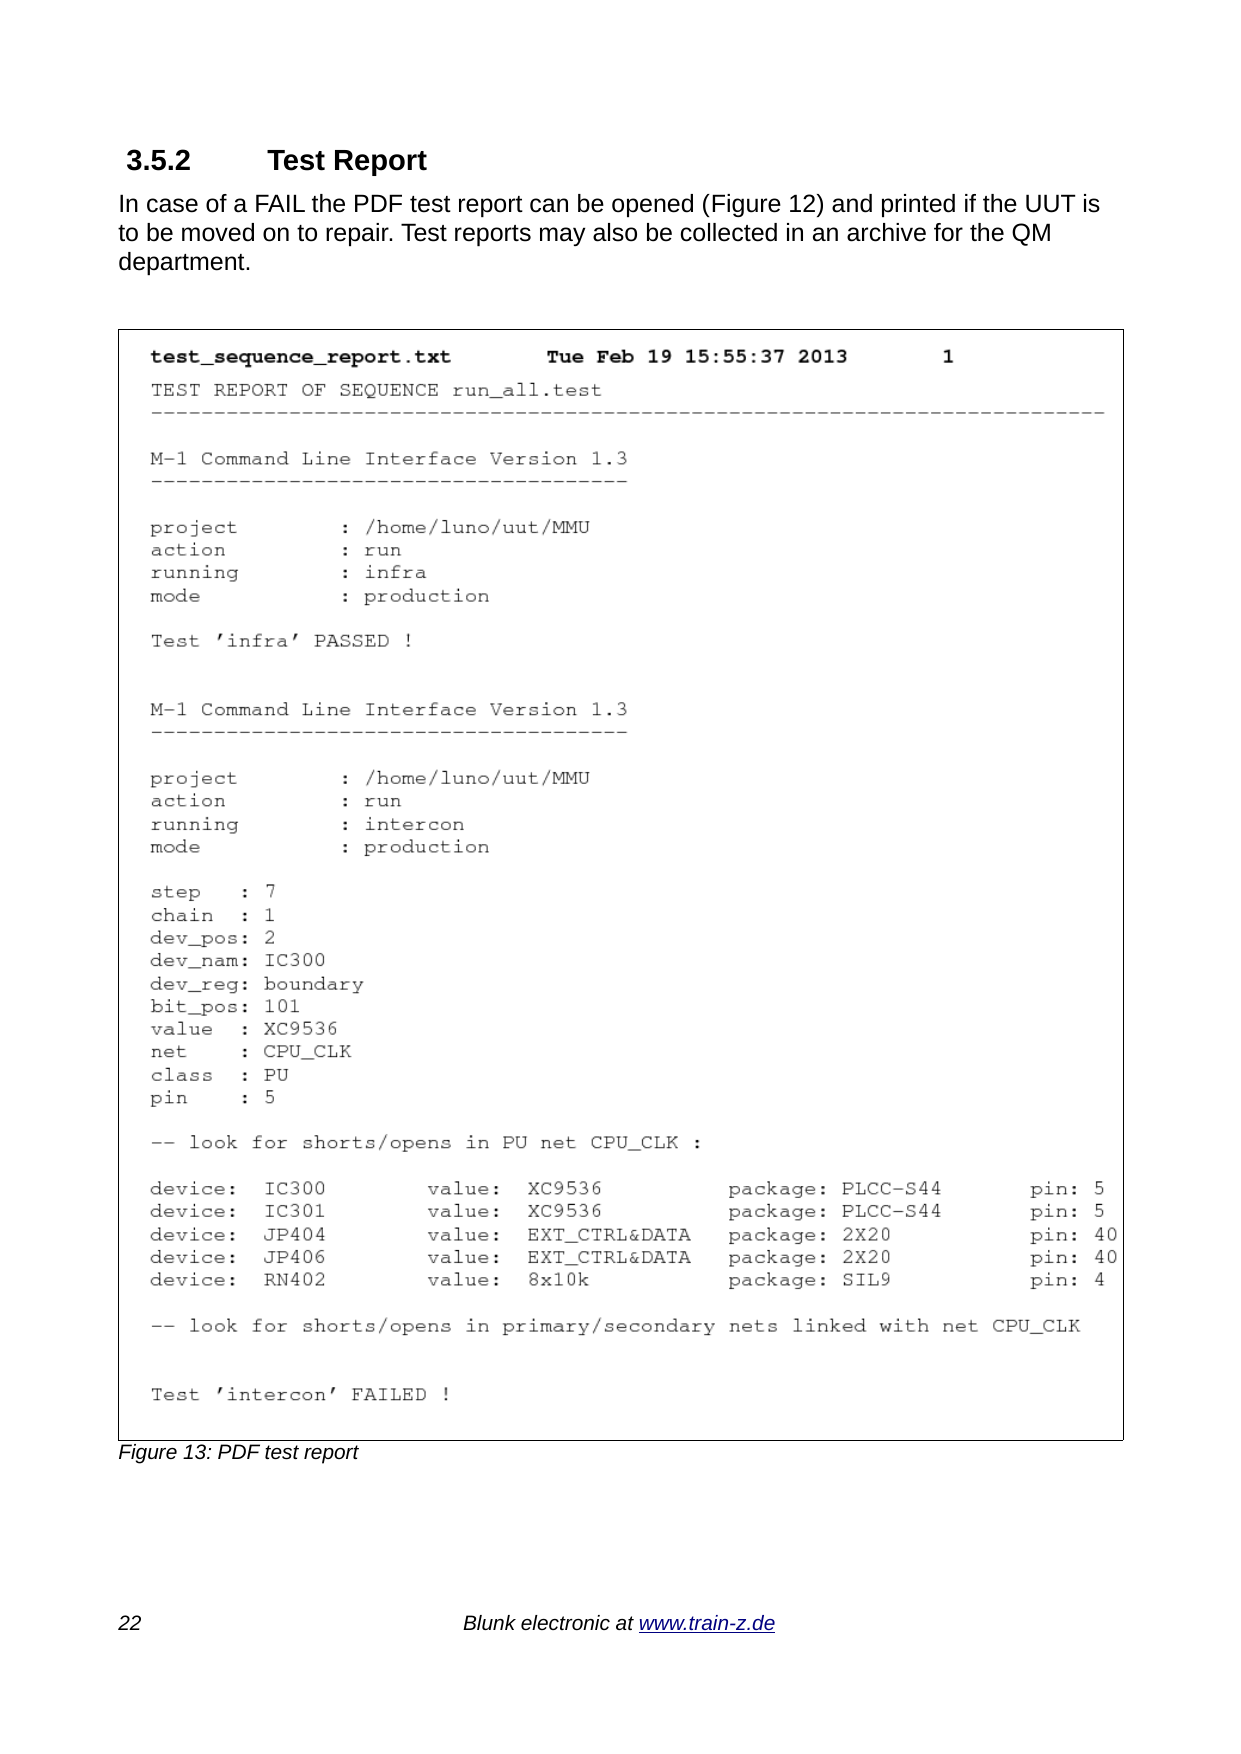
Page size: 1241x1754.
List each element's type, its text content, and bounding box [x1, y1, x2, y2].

picture [121, 332, 1120, 1437]
text [119, 330, 1123, 1440]
subtitle Test Report [118, 143, 1123, 177]
text In case of a FAIL the PDF test report can be opened (Figure 12) and printed if the UUT is to be moved on to repair. Test reports may also be collected in an archive for the QM department. [118, 189, 1123, 275]
text Figure 13: PDF test report [118, 1441, 1123, 1464]
